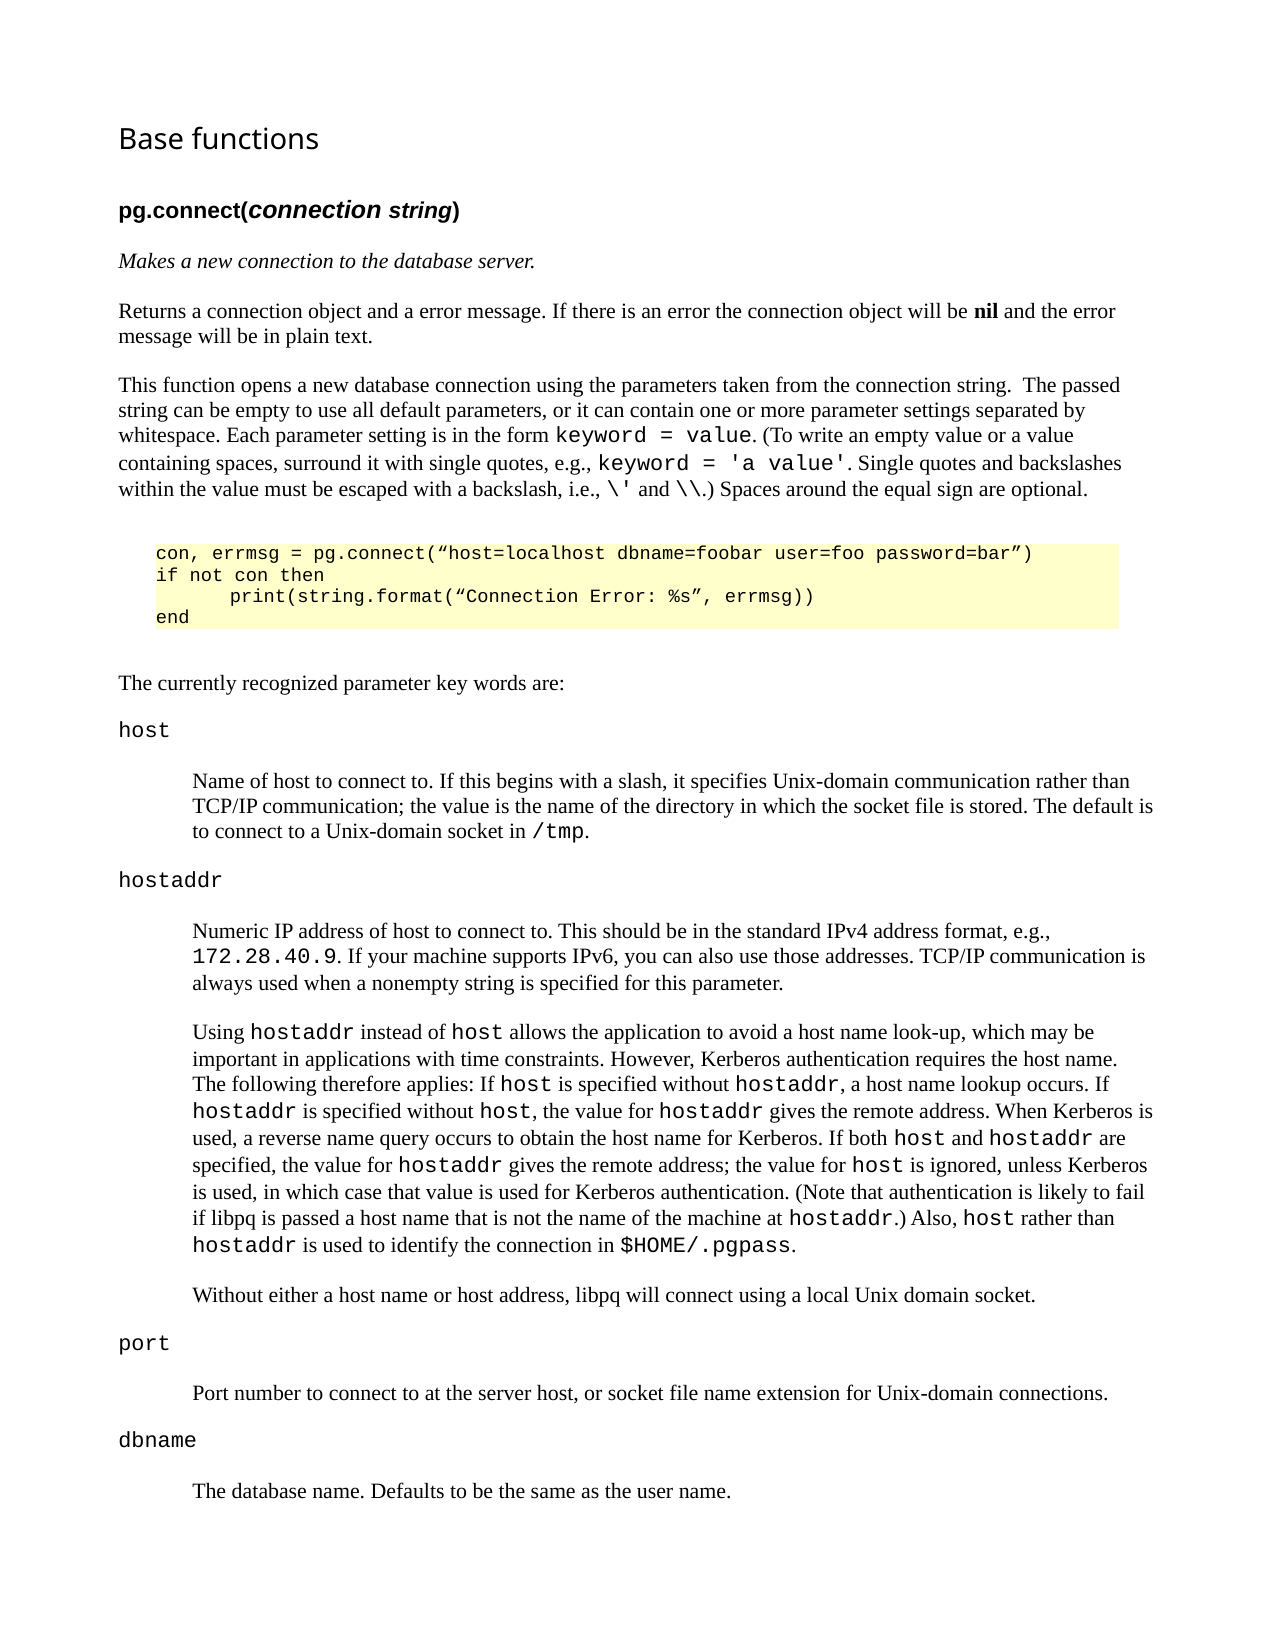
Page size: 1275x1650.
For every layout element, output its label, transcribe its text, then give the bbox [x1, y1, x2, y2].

text Without either a host name or host address, libpq will connect using a local Unix domain socket. [192, 1282, 1157, 1308]
text Name of host to connect to. If this begins with a slash, it specifies Unix-domain communication rather than TCP/IP communication; the value is the name of the directory in which the socket file is stored. The default is to connect to a Unix-domain socket in /tmp. [192, 768, 1157, 845]
text Port number to connect to at the server host, or socket file name extension for Unix-domain connections. [192, 1380, 1157, 1406]
text This function opens a new database connection using the parameters taken from the connection string. The passed string can be empty to use all default parameters, or it can contain one or more parameter settings separated by whitespace. Each parameter setting is in the form keyword = value. (To write an empty value or a value containing spaces, surround it with single quotes, e.g., keyword = 'a value'. Single quotes and backslashes within the value must be escaped with a backslash, i.e., \' and \\.) Spaces around the equal sign are optional. [118, 372, 1157, 503]
text hostaddr [118, 869, 1157, 894]
subtitle Base functions [118, 118, 1157, 158]
text The currently recognized parameter key words are: [118, 670, 1157, 695]
text The database name. Defaults to be the same as the user name. [192, 1478, 1157, 1503]
text Makes a new connection to the database server. [118, 248, 1157, 274]
text port [118, 1332, 1157, 1356]
text dbname [118, 1429, 1157, 1454]
text con, errmsg = pg.connect(“host=localhost dbname=foobar user=foo password=bar”) [156, 544, 1119, 565]
text Numeric IP address of host to connect to. This should be in the standard IPv4 address format, e.g., 172.28.40.9. If your machine supports IPv6, you can also use those addresses. TCP/IP communication is always used when a nonempty string is specified for this parameter. [192, 918, 1157, 995]
subtitle pg.connect(connection string) [118, 195, 1157, 224]
text if not con then [156, 565, 1119, 587]
text print(string.format(“Connection Error: %s”, errmsg)) [156, 587, 1119, 608]
text end [156, 608, 1119, 629]
text Returns a connection object and a error message. If there is an error the connection object will be nil and the error message will be in plain text. [118, 298, 1157, 348]
text host [118, 719, 1157, 744]
text Using hostaddr instead of host allows the application to avoid a host name look-up, which may be important in applications with time constraints. However, Kerberos authentication requires the host name. The following therefore applies: If host is specified without hostaddr, a host name lookup occurs. If hostaddr is specified without host, the value for hostaddr gives the remote address. When Kerberos is used, a reverse name query occurs to obtain the host name for Kerberos. If both host and hostaddr are specified, the value for hostaddr gives the remote address; the value for host is ignored, unless Kerberos is used, in which case that value is used for Kerberos authentication. (Note that authentication is likely to fail if libpq is passed a host name that is not the name of the machine at hostaddr.) Also, host rather than hostaddr is used to identify the connection in $HOME/.pgpass. [192, 1019, 1157, 1258]
